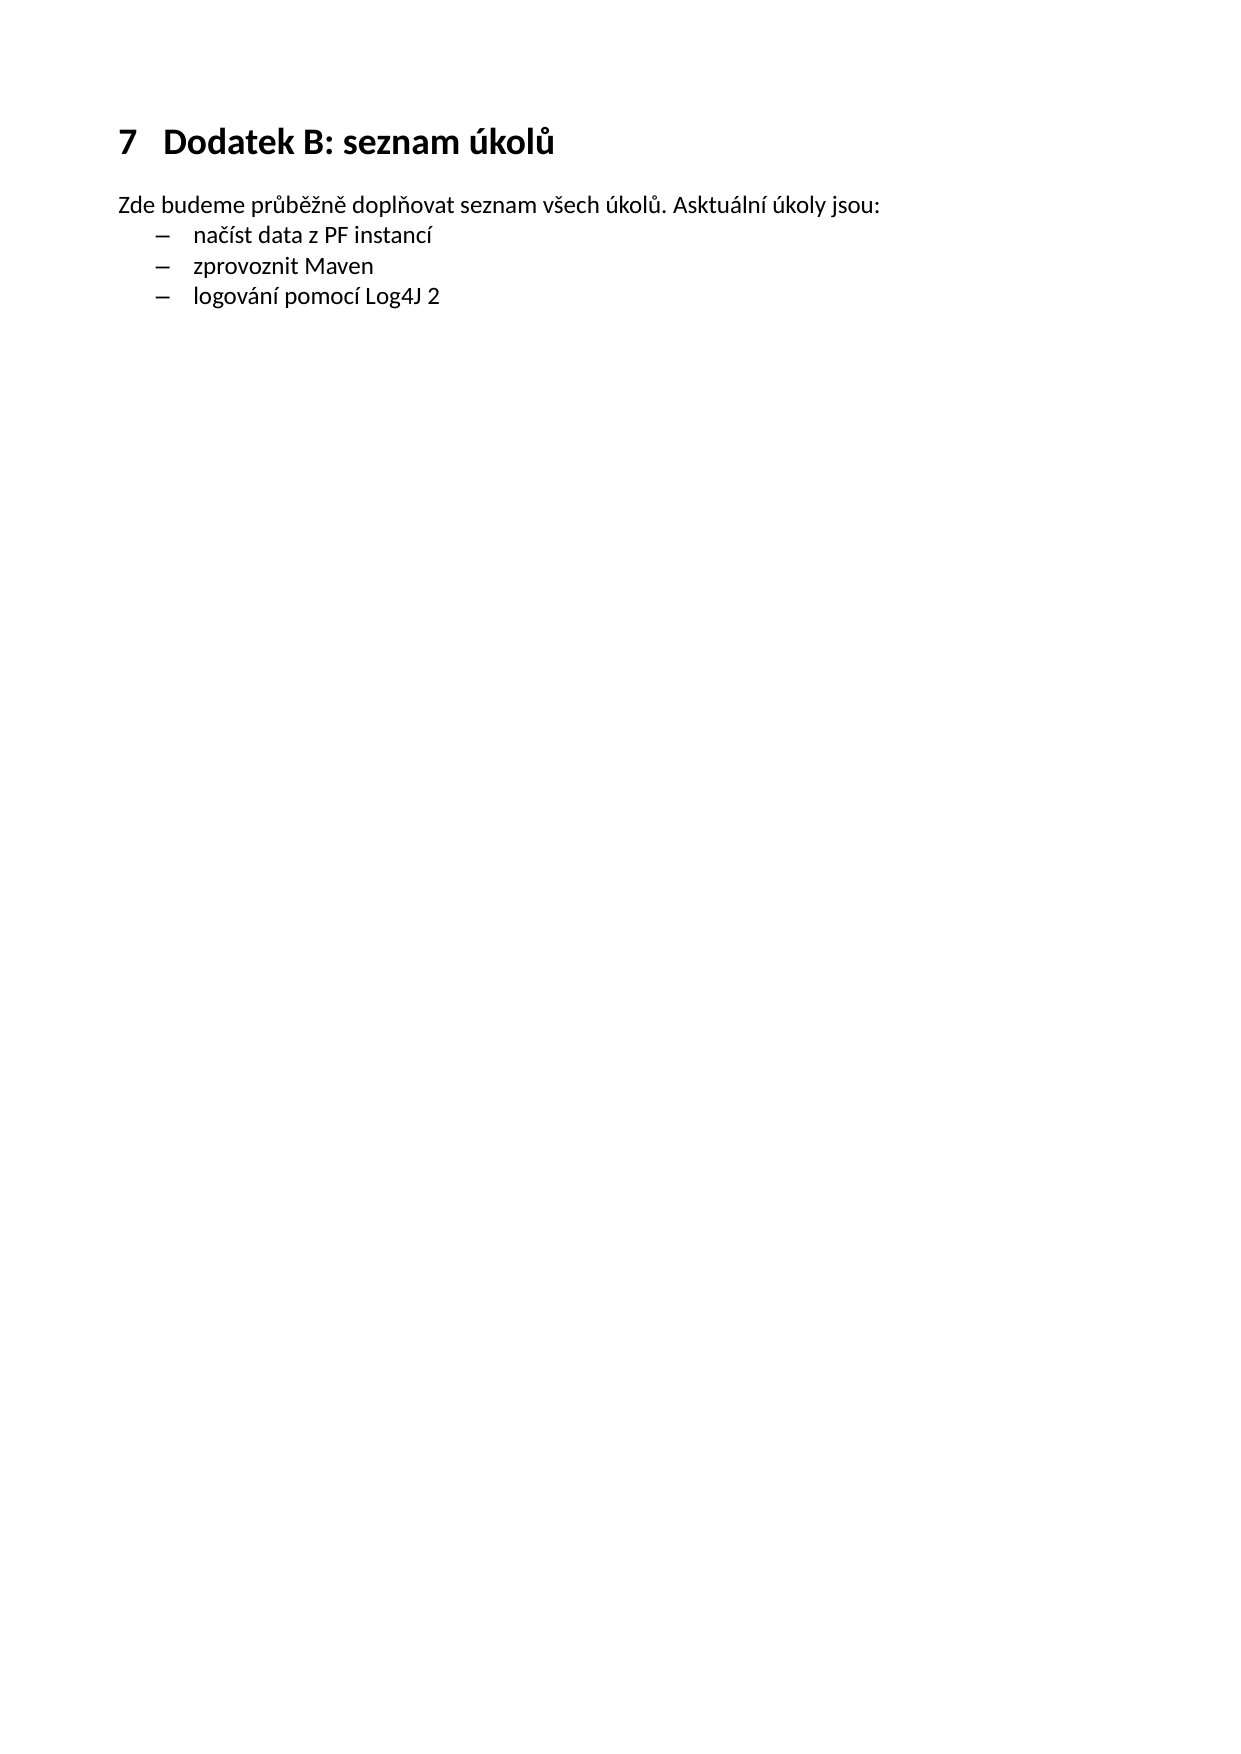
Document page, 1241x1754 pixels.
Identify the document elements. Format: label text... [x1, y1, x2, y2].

subtitle Dodatek B: seznam úkolů [118, 118, 1122, 164]
list načíst data z PF instancí [156, 219, 1122, 250]
text Zde budeme průběžně doplňovat seznam všech úkolů. Asktuální úkoly jsou: [118, 189, 1122, 219]
list logování pomocí Log4J 2 [156, 281, 1122, 311]
list zprovoznit Maven [156, 250, 1122, 281]
